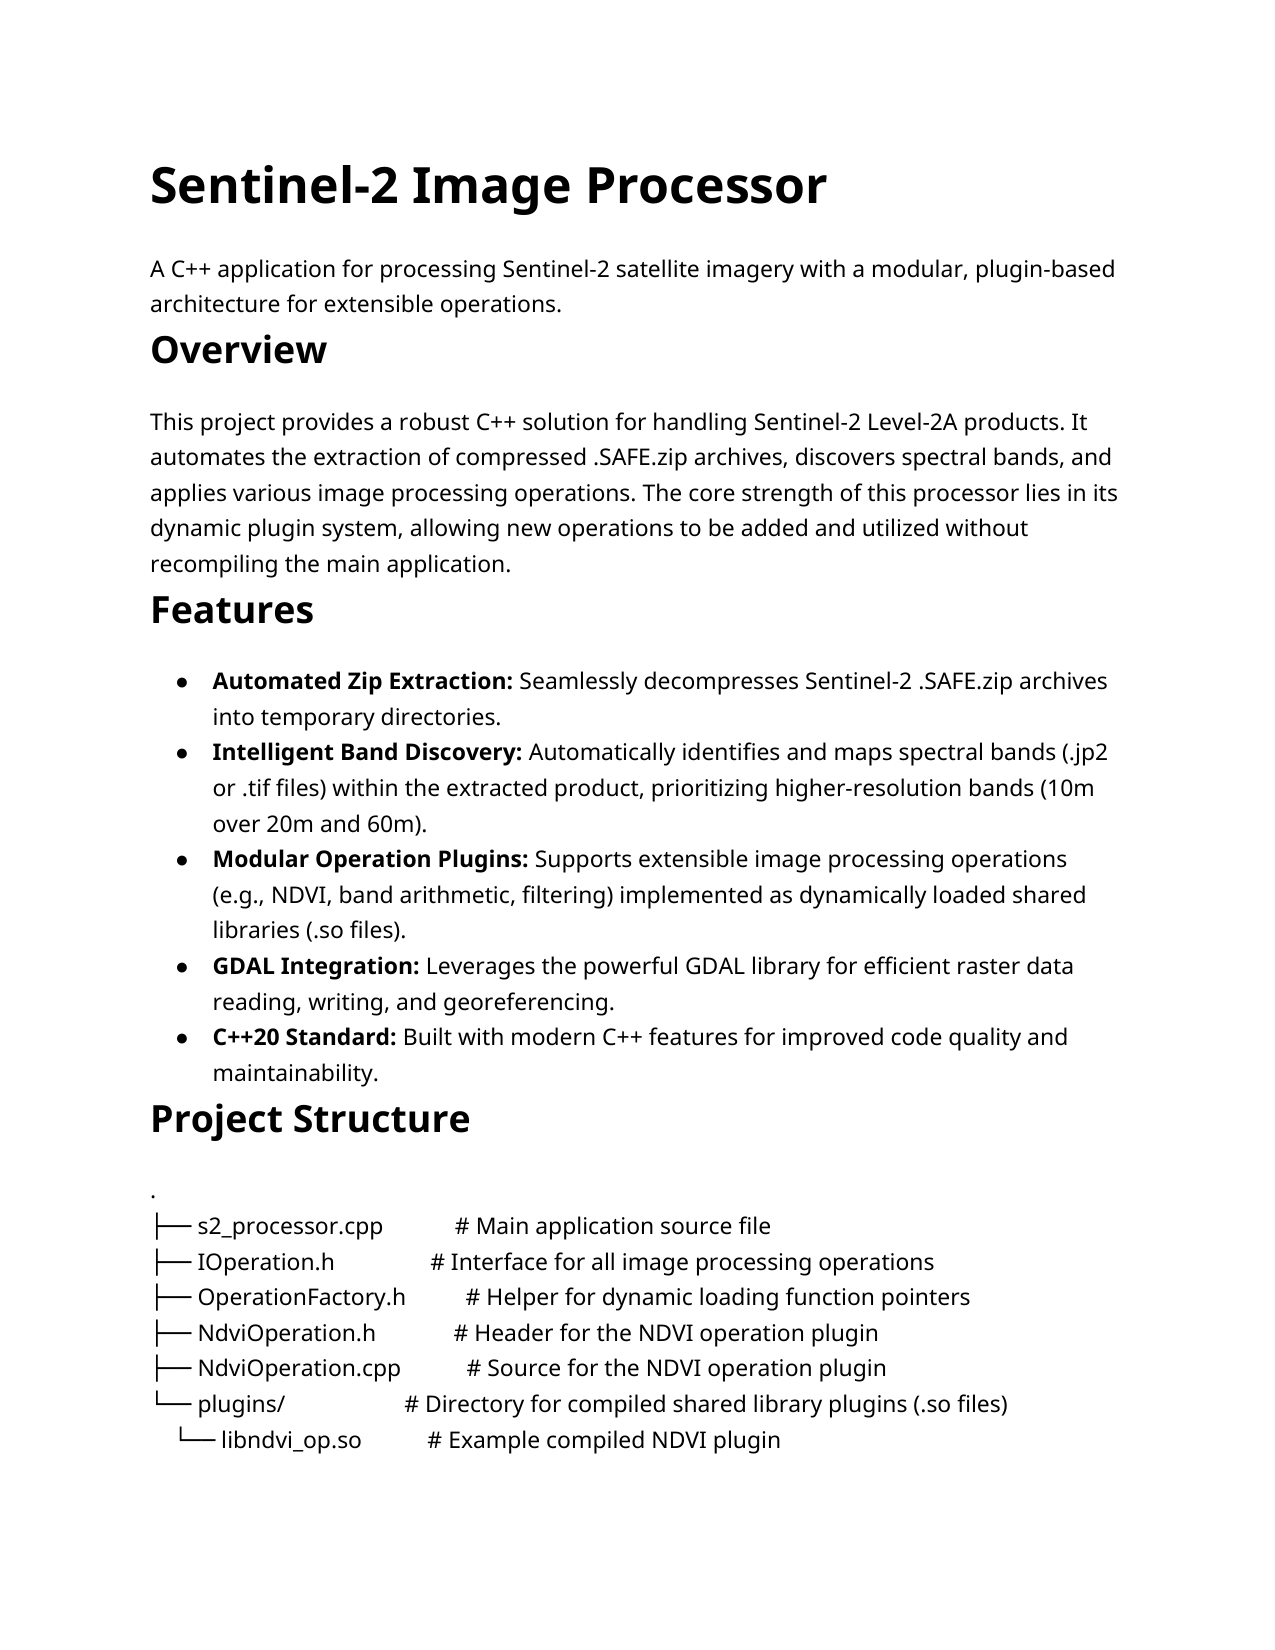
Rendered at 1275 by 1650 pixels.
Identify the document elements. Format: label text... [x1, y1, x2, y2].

list GDAL Integration: Leverages the powerful GDAL library for efficient raster data reading, writing, and georeferencing. [175, 950, 1125, 1017]
subtitle Overview [150, 324, 1125, 375]
subtitle Features [150, 583, 1125, 634]
text . ├── s2_processor.cpp # Main application source file ├── IOperation.h # Interface for all image processing operations ├── OperationFactory.h # Helper for dynamic loading function pointers ├── NdviOperation.h # Header for the NDVI operation plugin ├── NdviOperation.cpp # Source for the NDVI operation plugin └── plugins/ # Directory for compiled shared library plugins (.so files) └── libndvi_op.so # Example compiled NDVI plugin [150, 1174, 1125, 1490]
subtitle Sentinel-2 Image Processor [150, 150, 1125, 218]
list Intelligent Band Discovery: Automatically identifies and maps spectral bands (.jp2 or .tif files) within the extracted product, prioritizing higher-resolution bands (10m over 20m and 60m). [175, 736, 1125, 839]
list Automated Zip Extraction: Seamlessly decompresses Sentinel-2 .SAFE.zip archives into temporary directories. [175, 665, 1125, 732]
text This project provides a robust C++ solution for handling Sentinel-2 Level-2A products. It automates the extraction of compressed .SAFE.zip archives, discovers spectral bands, and applies various image processing operations. The core strength of this processor lies in its dynamic plugin system, allowing new operations to be added and utilized without recompiling the main application. [150, 405, 1125, 579]
text A C++ application for processing Sentinel-2 satellite imagery with a modular, plugin-based architecture for extensible operations. [150, 253, 1125, 319]
list C++20 Standard: Built with modern C++ features for improved code quality and maintainability. [175, 1021, 1125, 1088]
list Modular Operation Plugins: Supports extensible image processing operations (e.g., NDVI, band arithmetic, filtering) implemented as dynamically loaded shared libraries (.so files). [175, 843, 1125, 946]
subtitle Project Structure [150, 1093, 1125, 1144]
